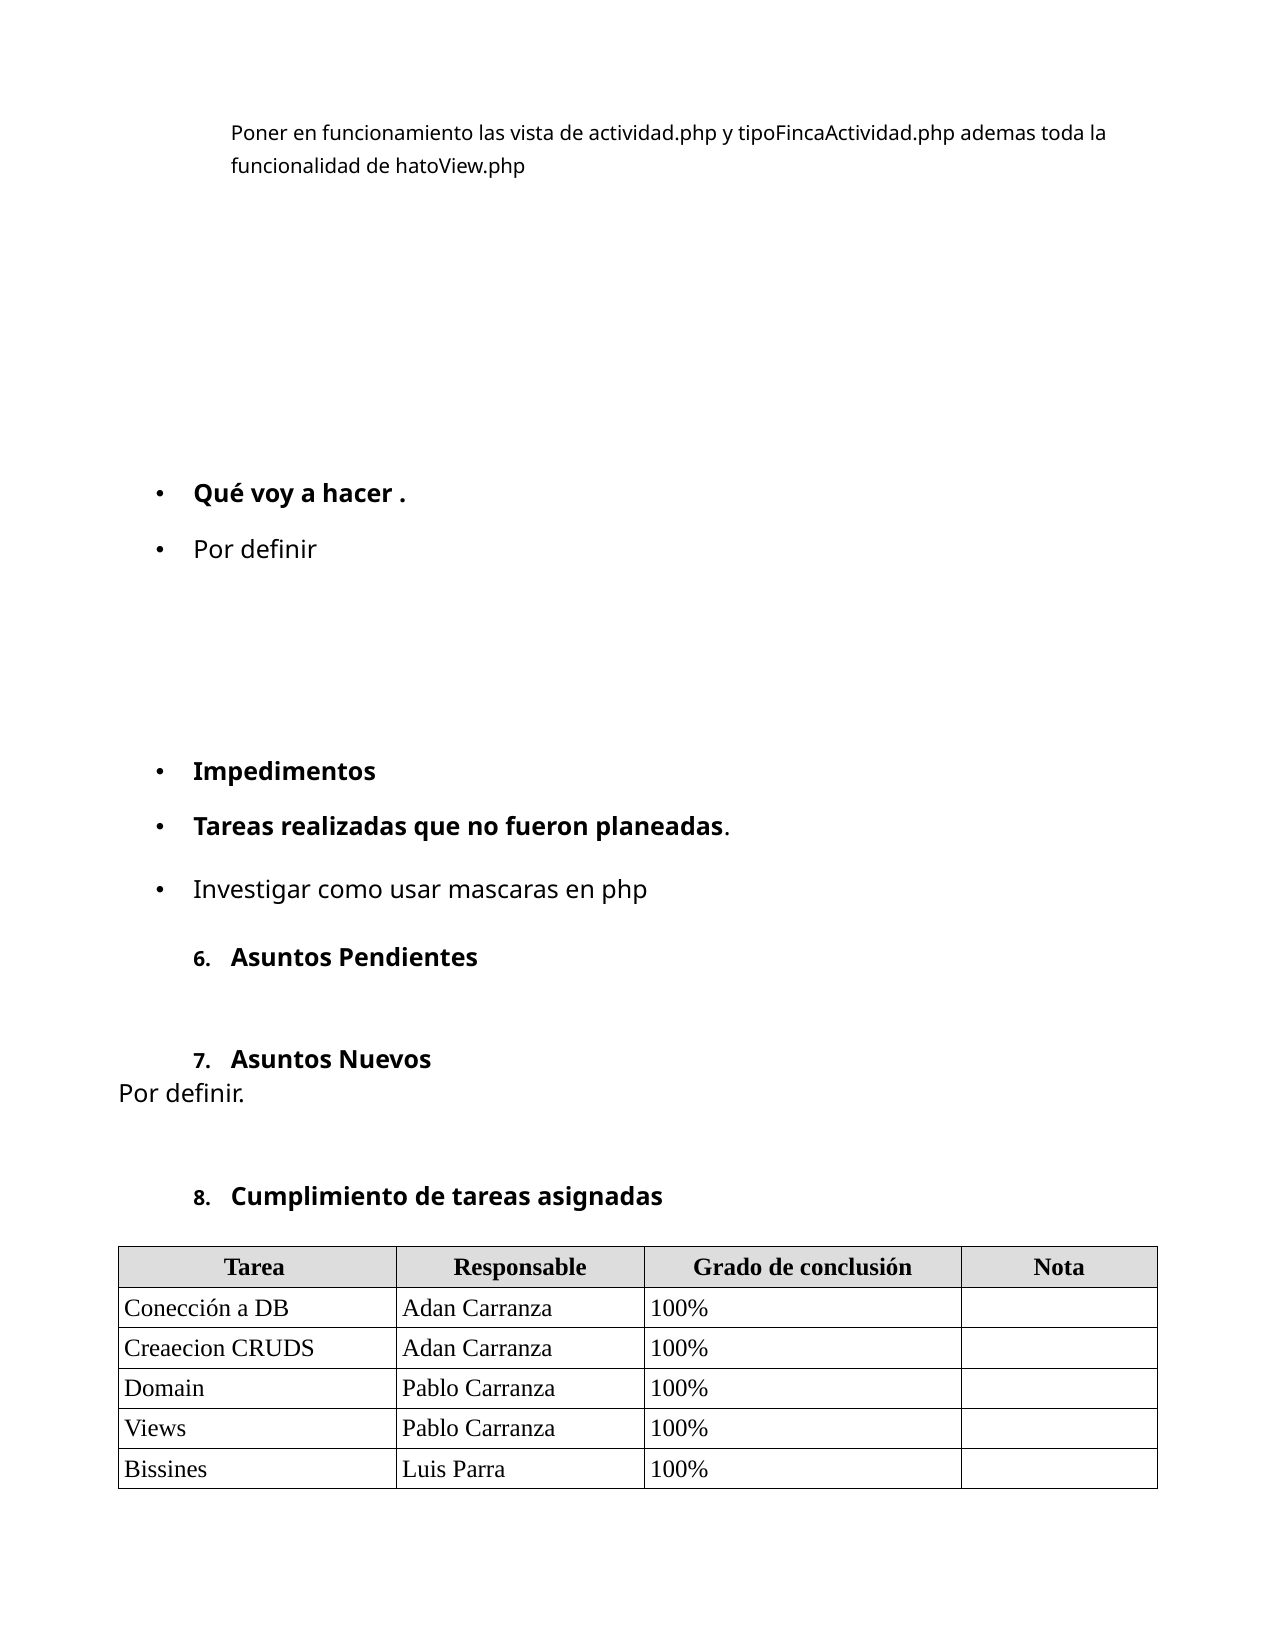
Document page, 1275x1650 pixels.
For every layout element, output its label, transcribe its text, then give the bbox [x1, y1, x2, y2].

table_cell [962, 1328, 1157, 1367]
table_cell Domain [119, 1369, 396, 1408]
list Qué voy a hacer . [156, 476, 1157, 510]
table_cell Views [119, 1409, 396, 1448]
list Investigar como usar mascaras en php [156, 872, 1157, 906]
list Tareas realizadas que no fueron planeadas. [156, 808, 1157, 843]
table_cell 100% [645, 1409, 961, 1448]
table_cell [962, 1409, 1157, 1448]
table_cell [962, 1449, 1157, 1488]
table_header Grado de conclusión [645, 1247, 961, 1287]
table_header Responsable [397, 1247, 644, 1287]
list Impedimentos [156, 753, 1157, 787]
list Asuntos Nuevos [193, 1042, 1157, 1076]
table_header Nota [962, 1247, 1157, 1287]
table_cell Pablo Carranza [397, 1369, 644, 1408]
table_header Tarea [119, 1247, 396, 1287]
table_cell Pablo Carranza [397, 1409, 644, 1448]
table_cell [962, 1369, 1157, 1408]
table_cell 100% [645, 1369, 961, 1408]
table_cell Adan Carranza [397, 1288, 644, 1327]
table_cell [962, 1288, 1157, 1327]
list Por definir [156, 531, 1157, 566]
list Poner en funcionamiento las vista de actividad.php y tipoFincaActividad.php ademas toda la funcionalidad de hatoView.php [193, 118, 1157, 179]
table_cell 100% [645, 1288, 961, 1327]
table_cell Luis Parra [397, 1449, 644, 1488]
list Asuntos Pendientes [193, 940, 1157, 974]
table_cell Adan Carranza [397, 1328, 644, 1367]
table_cell Bissines [119, 1449, 396, 1488]
table_cell 100% [645, 1328, 961, 1367]
text Por definir. [118, 1076, 1157, 1110]
table_cell 100% [645, 1449, 961, 1488]
list Cumplimiento de tareas asignadas [193, 1178, 1157, 1212]
table_cell Conección a DB [119, 1288, 396, 1327]
table_cell Creaecion CRUDS [119, 1328, 396, 1367]
